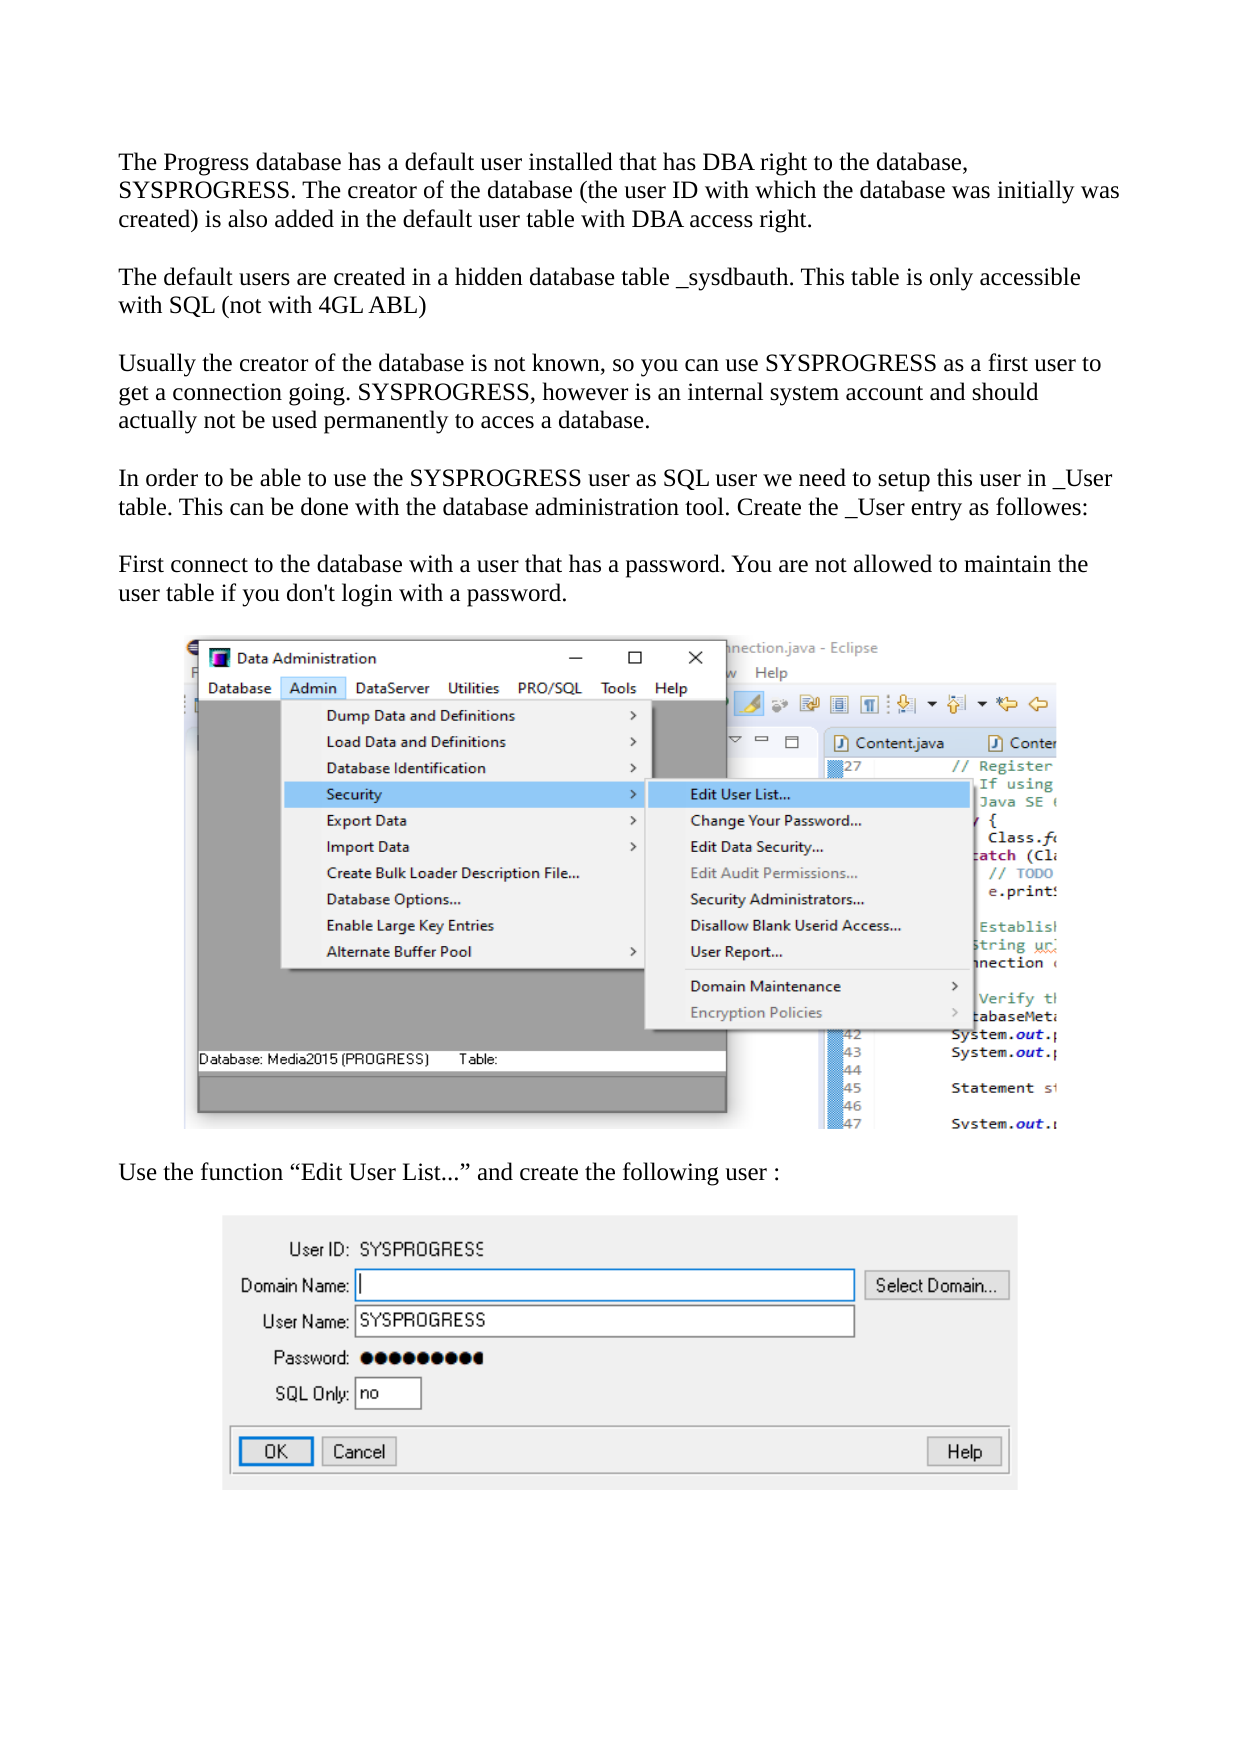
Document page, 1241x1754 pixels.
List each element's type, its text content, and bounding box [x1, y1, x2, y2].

text First connect to the database with a user that has a password. You are not allowed to maintain the user table if you don't login with a password. [118, 549, 1122, 607]
picture [222, 1214, 1018, 1490]
text The Progress database has a default user installed that has DBA right to the database, SYSPROGRESS. The creator of the database (the user ID with which the database was initially was created) is also added in the default user table with DBA access right. [118, 147, 1122, 233]
text The default users are created in a hidden database table _sysdbauth. This table is only accessible with SQL (not with 4GL ABL) [118, 262, 1122, 319]
text Usually the creator of the database is not known, so you can use SYSPROGRESS as a first user to get a connection going. SYSPROGRESS, however is an internal system account and should actually not be used permanently to acces a database. [118, 348, 1122, 434]
text Use the function “Edit User List...” and create the following user : [118, 1157, 1122, 1186]
text In order to be able to use the SYSPROGRESS user as SQL user we need to setup this user in _User table. This can be done with the database administration tool. Create the _User entry as followes: [118, 463, 1122, 521]
